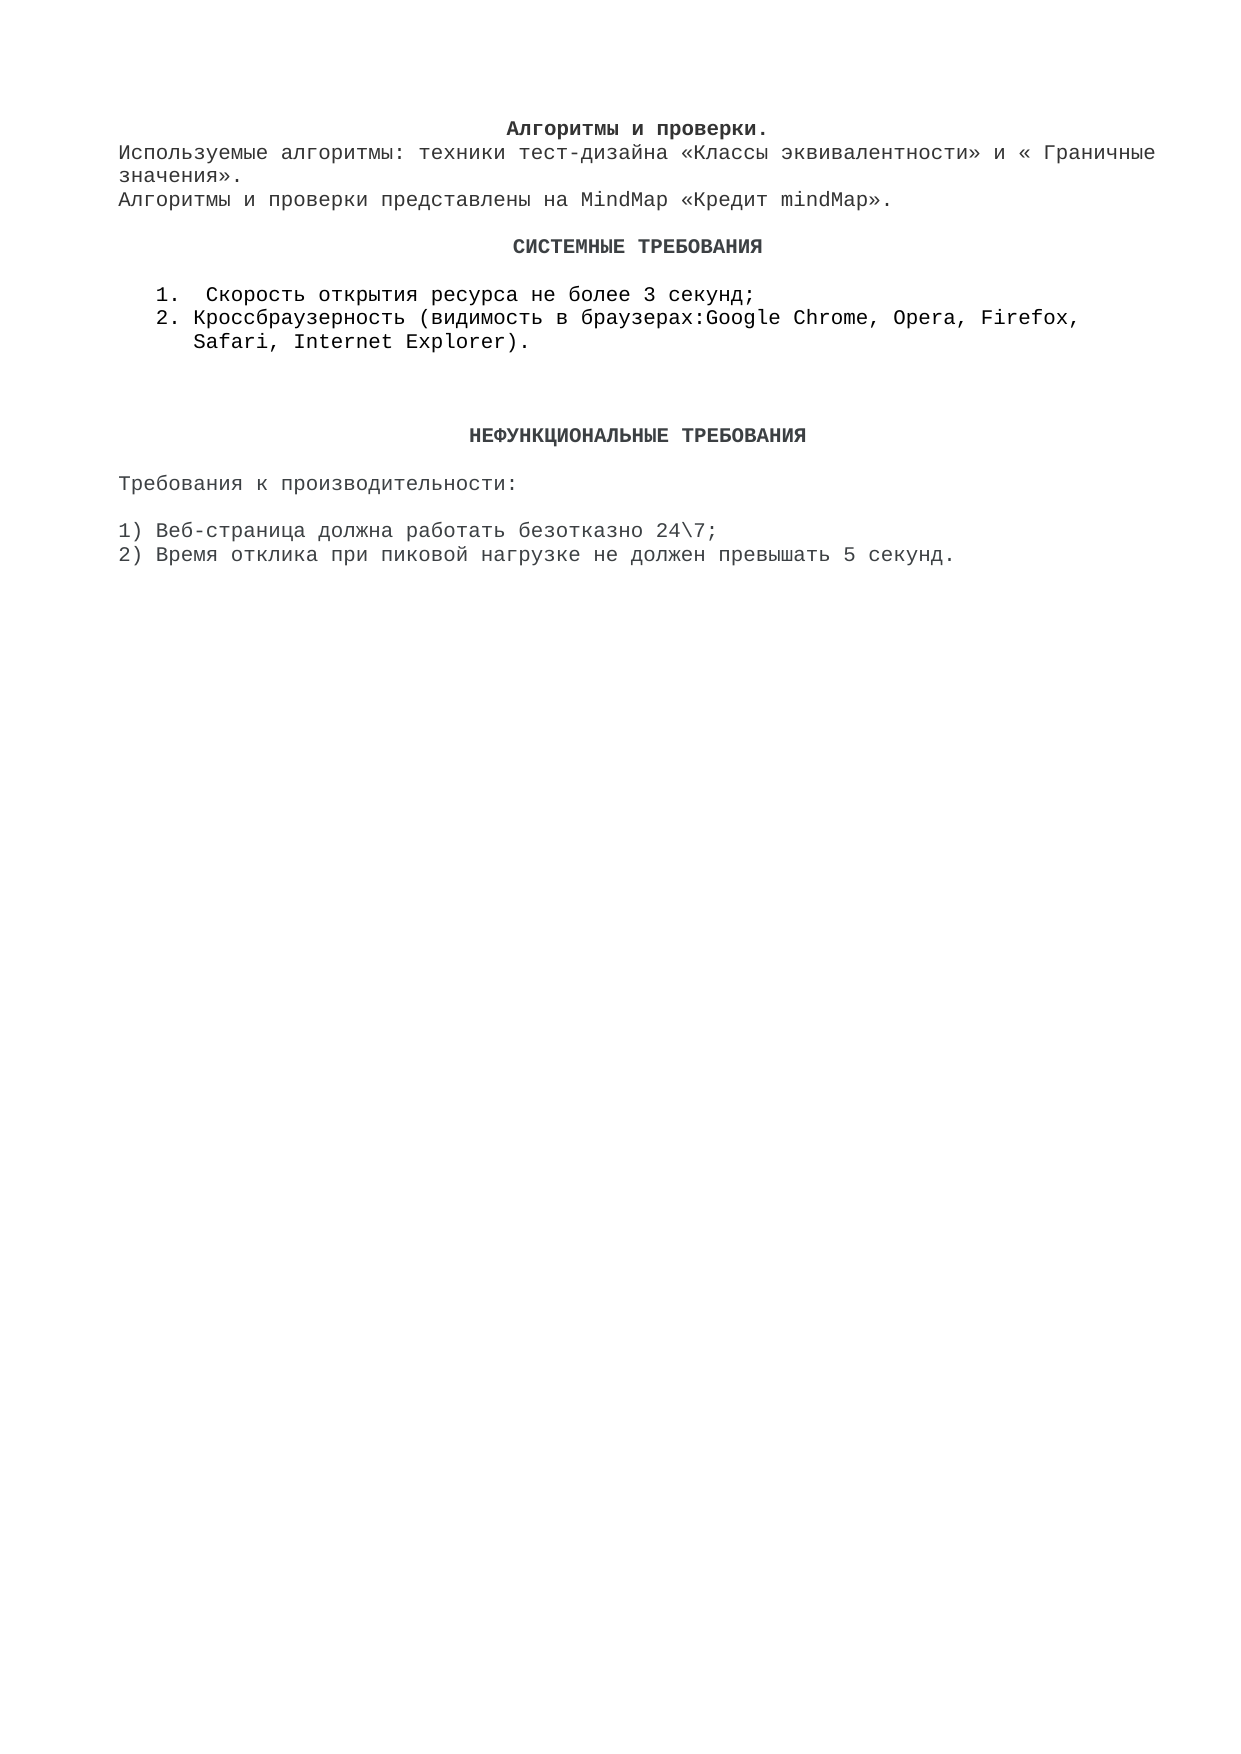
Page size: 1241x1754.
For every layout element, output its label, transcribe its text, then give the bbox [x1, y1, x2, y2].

list Кроссбраузерность (видимость в браузерах:Google Chrome, Opera, Firefox, Safari, Internet Explorer). [156, 307, 1157, 354]
text 2) Время отклика при пиковой нагрузке не должен превышать 5 секунд. [118, 544, 1157, 567]
text СИСТЕМНЫЕ ТРЕБОВАНИЯ [118, 236, 1157, 260]
text Алгоритмы и проверки представлены на MindMap «Кредит mindMap». [118, 189, 1157, 213]
list Скорость открытия ресурса не более 3 секунд; [156, 284, 1157, 307]
text НЕФУНКЦИОНАЛЬНЫЕ ТРЕБОВАНИЯ [118, 426, 1157, 449]
text Требования к производительности: [118, 473, 1157, 496]
text 1) Веб-страница должна работать безотказно 24\7; [118, 520, 1157, 544]
text Алгоритмы и проверки. [118, 118, 1157, 142]
text Используемые алгоритмы: техники тест-дизайна «Классы эквивалентности» и « Граничные значения». [118, 142, 1157, 189]
